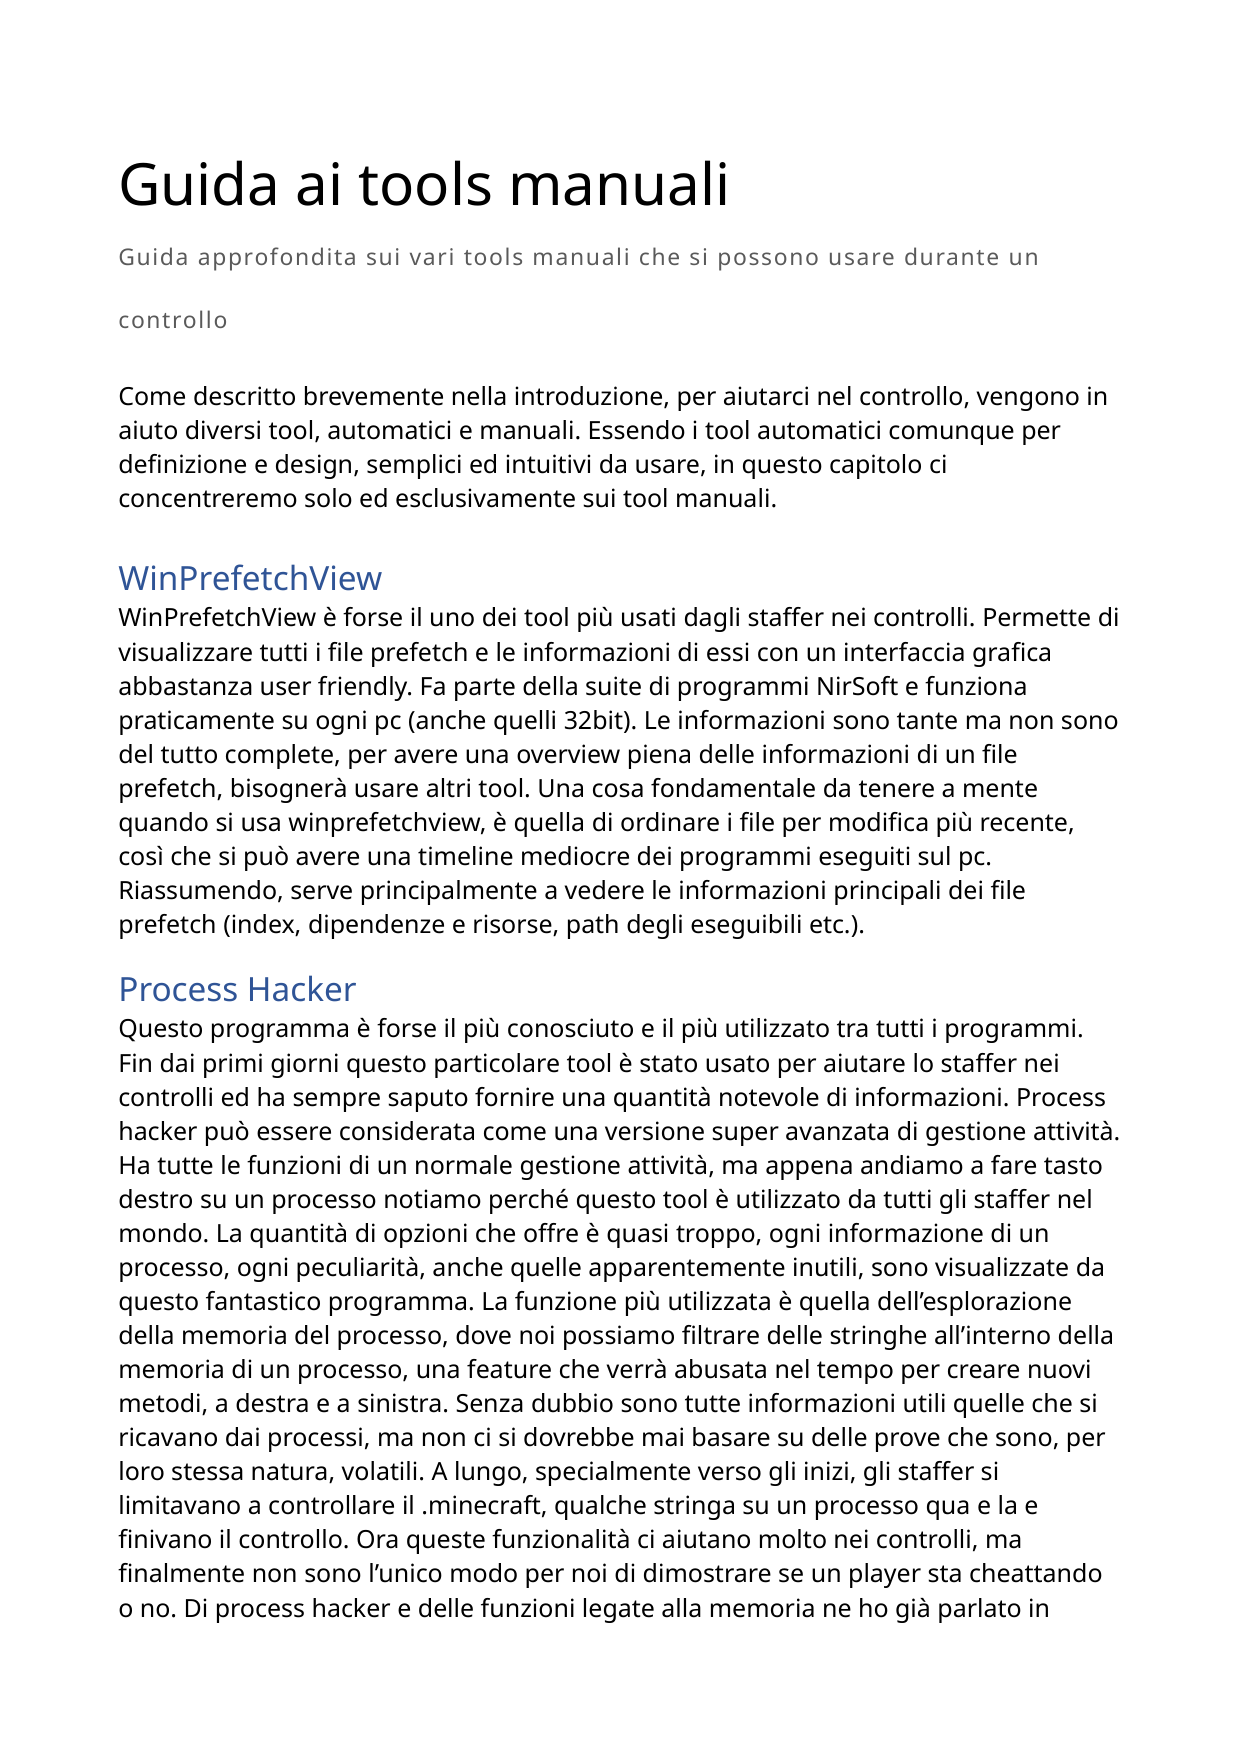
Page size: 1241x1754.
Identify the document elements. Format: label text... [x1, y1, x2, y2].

subtitle Guida approfondita sui vari tools manuali che si possono usare durante un controllo [118, 241, 1122, 335]
subtitle WinPrefetchView [118, 555, 1122, 600]
subtitle Process Hacker [118, 966, 1122, 1011]
title Guida ai tools manuali [118, 143, 1122, 223]
text Come descritto brevemente nella introduzione, per aiutarci nel controllo, vengono in aiuto diversi tool, automatici e manuali. Essendo i tool automatici comunque per definizione e design, semplici ed intuitivi da usare, in questo capitolo ci concentreremo solo ed esclusivamente sui tool manuali. [118, 379, 1122, 515]
text WinPrefetchView è forse il uno dei tool più usati dagli staffer nei controlli. Permette di visualizzare tutti i file prefetch e le informazioni di essi con un interfaccia grafica abbastanza user friendly. Fa parte della suite di programmi NirSoft e funziona praticamente su ogni pc (anche quelli 32bit). Le informazioni sono tante ma non sono del tutto complete, per avere una overview piena delle informazioni di un file prefetch, bisognerà usare altri tool. Una cosa fondamentale da tenere a mente quando si usa winprefetchview, è quella di ordinare i file per modifica più recente, così che si può avere una timeline mediocre dei programmi eseguiti sul pc. Riassumendo, serve principalmente a vedere le informazioni principali dei file prefetch (index, dipendenze e risorse, path degli eseguibili etc.). [118, 600, 1122, 941]
text Questo programma è forse il più conosciuto e il più utilizzato tra tutti i programmi. Fin dai primi giorni questo particolare tool è stato usato per aiutare lo staffer nei controlli ed ha sempre saputo fornire una quantità notevole di informazioni. Process hacker può essere considerata come una versione super avanzata di gestione attività. Ha tutte le funzioni di un normale gestione attività, ma appena andiamo a fare tasto destro su un processo notiamo perché questo tool è utilizzato da tutti gli staffer nel mondo. La quantità di opzioni che offre è quasi troppo, ogni informazione di un processo, ogni peculiarità, anche quelle apparentemente inutili, sono visualizzate da questo fantastico programma. La funzione più utilizzata è quella dell’esplorazione della memoria del processo, dove noi possiamo filtrare delle stringhe all’interno della memoria di un processo, una feature che verrà abusata nel tempo per creare nuovi metodi, a destra e a sinistra. Senza dubbio sono tutte informazioni utili quelle che si ricavano dai processi, ma non ci si dovrebbe mai basare su delle prove che sono, per loro stessa natura, volatili. A lungo, specialmente verso gli inizi, gli staffer si limitavano a controllare il .minecraft, qualche stringa su un processo qua e la e finivano il controllo. Ora queste funzionalità ci aiutano molto nei controlli, ma finalmente non sono l’unico modo per noi di dimostrare se un player sta cheattando o no. Di process hacker e delle funzioni legate alla memoria ne ho già parlato in [118, 1011, 1122, 1624]
